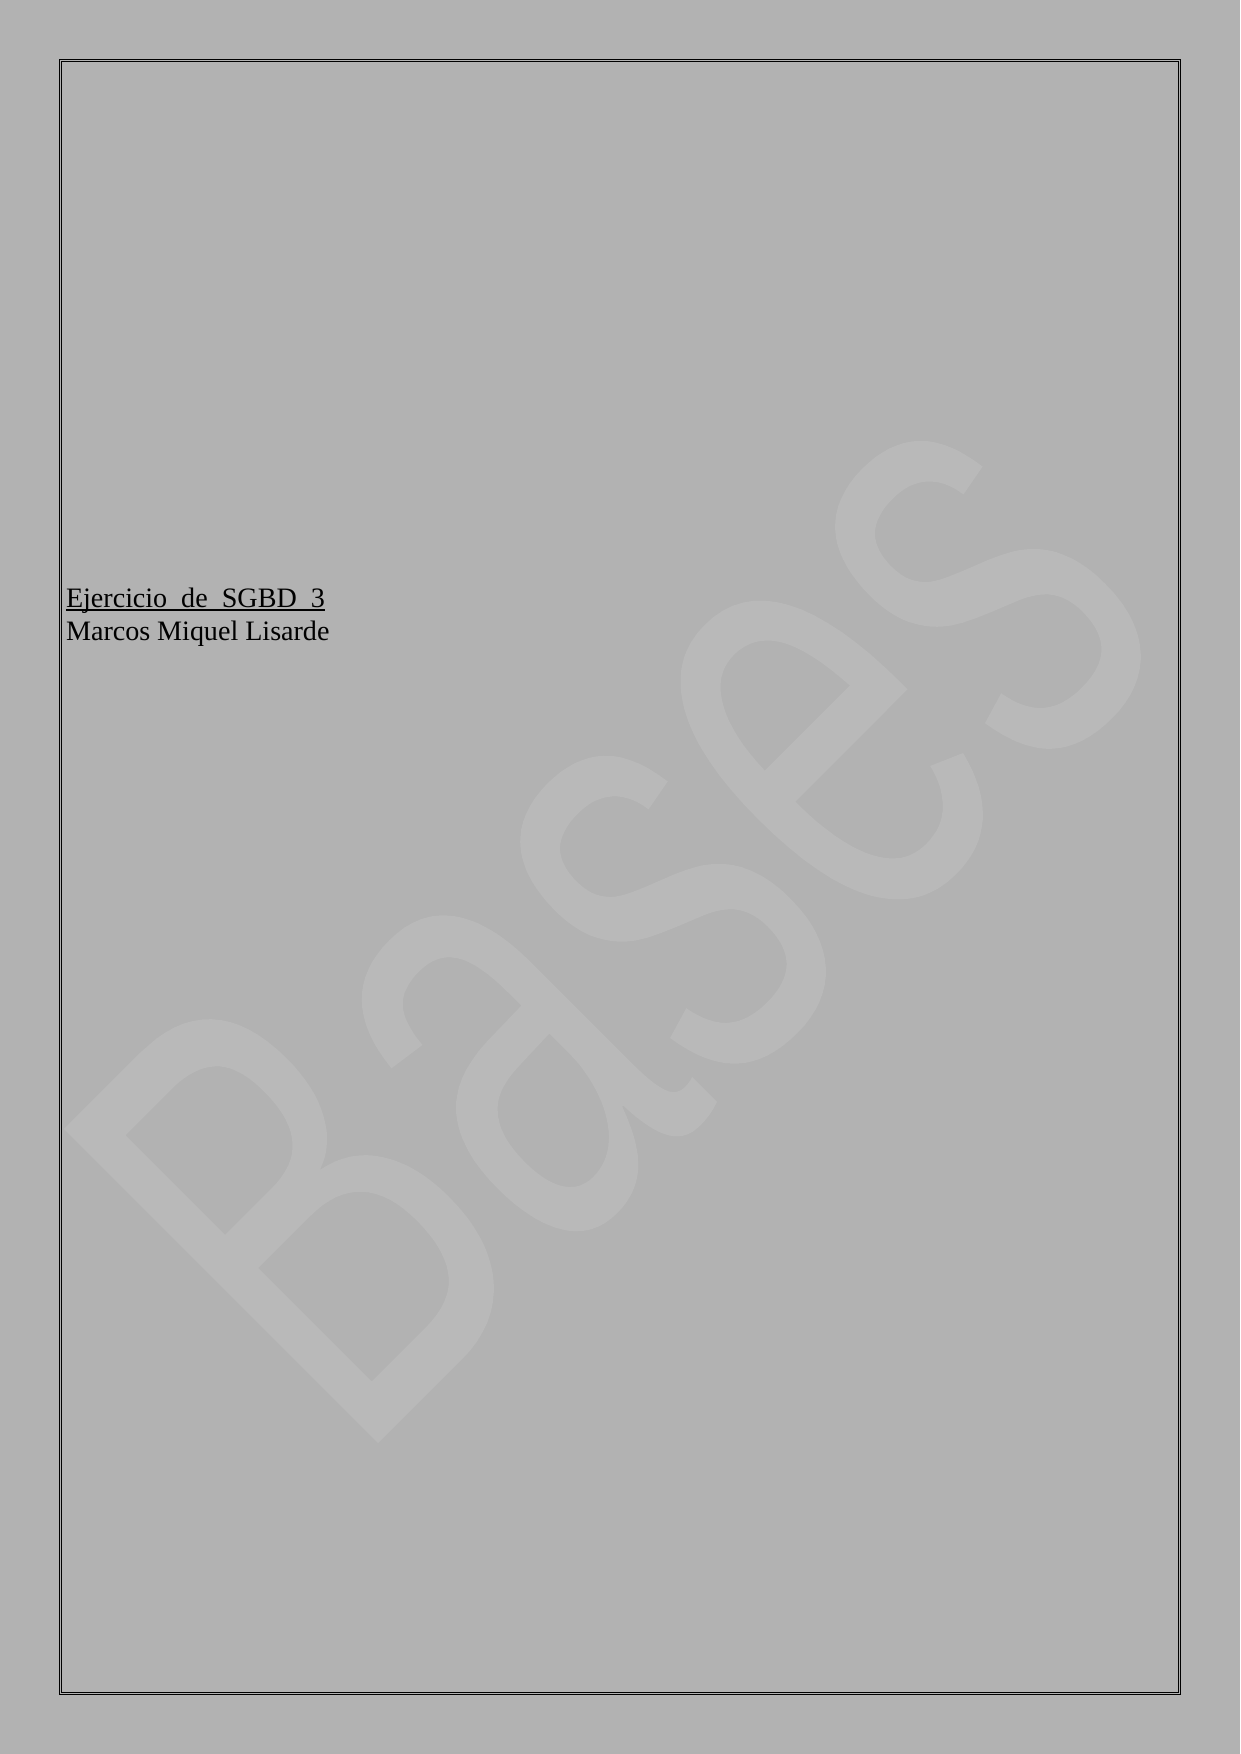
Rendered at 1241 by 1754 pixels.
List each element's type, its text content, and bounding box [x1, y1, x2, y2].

text Ejercicio_de_SGBD_3 [66, 581, 889, 613]
text [812, 613, 1101, 646]
text Marcos Miquel Lisarde [66, 613, 717, 646]
text [1129, 613, 1174, 646]
text [992, 595, 1082, 613]
text [1104, 581, 1174, 613]
